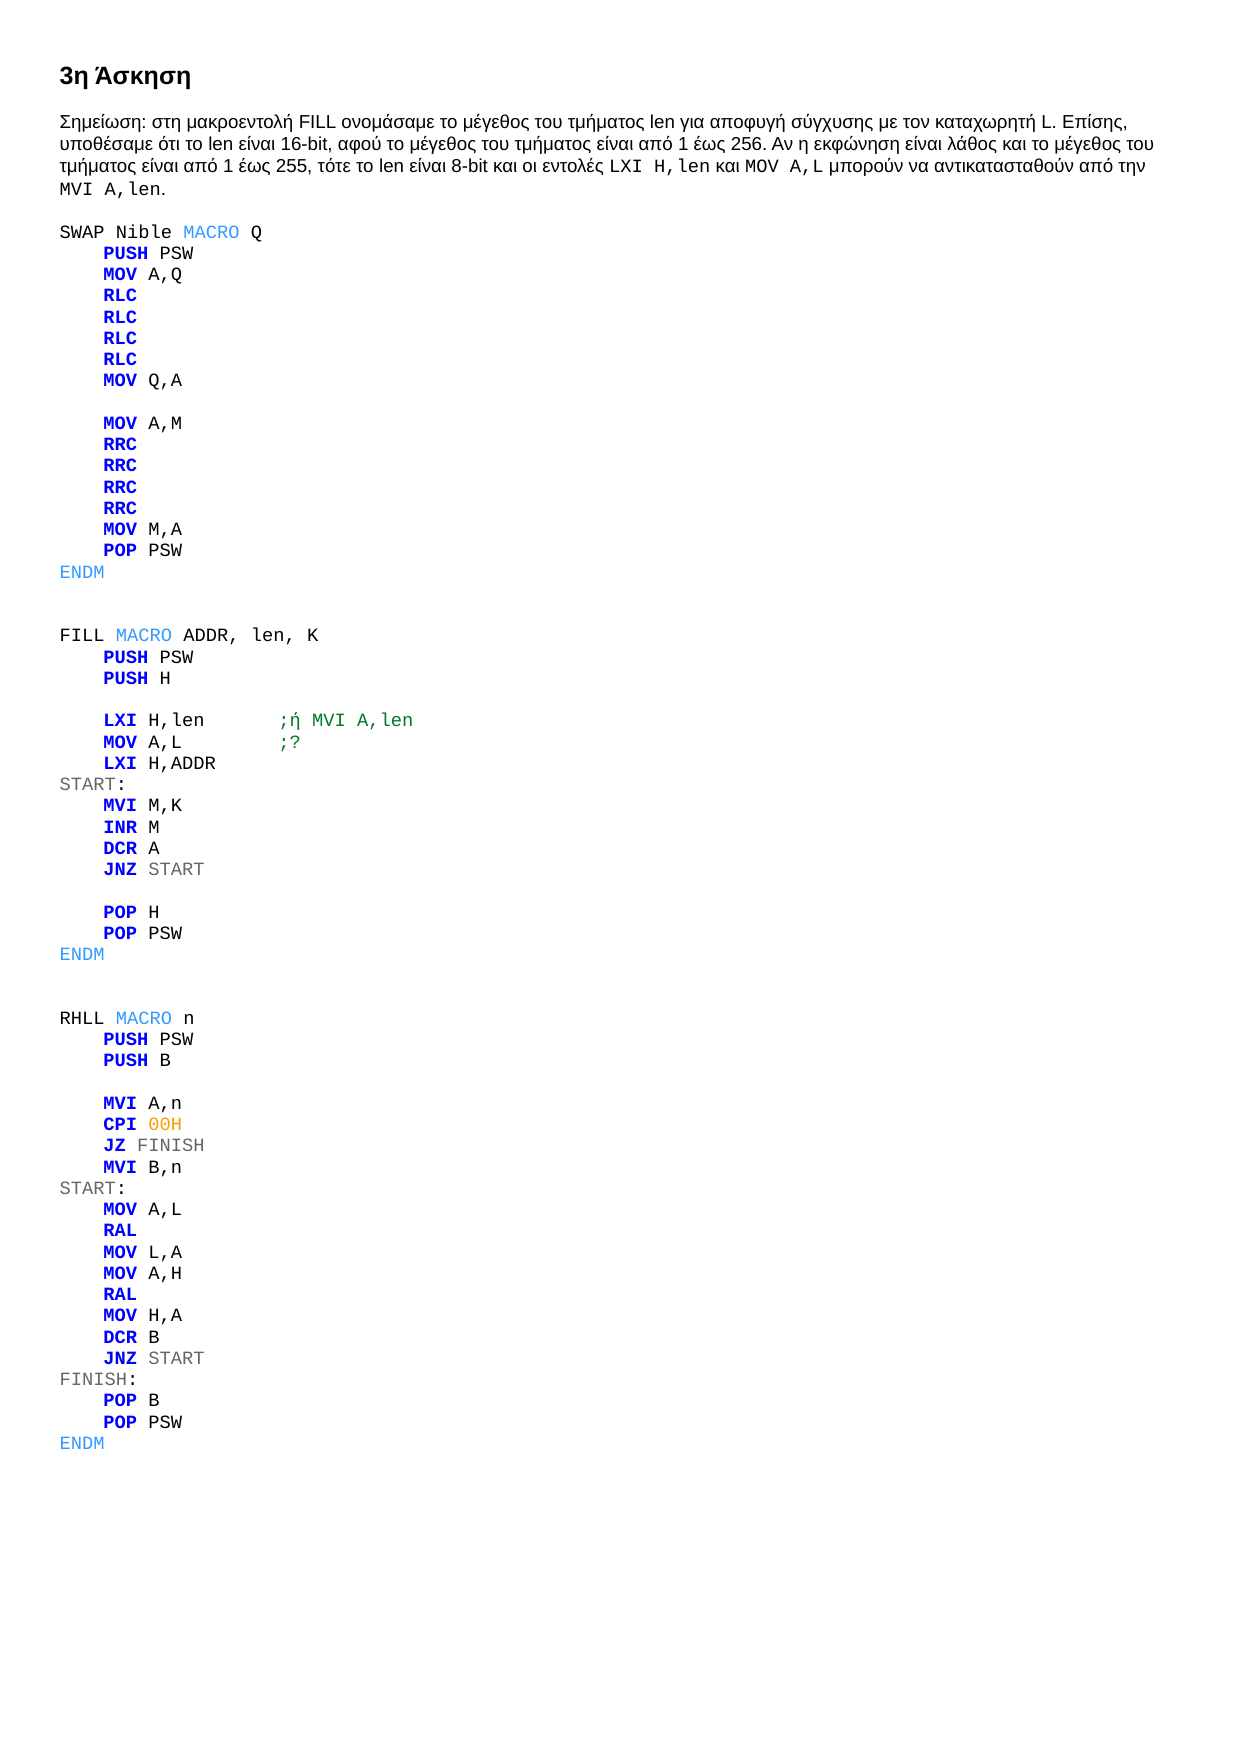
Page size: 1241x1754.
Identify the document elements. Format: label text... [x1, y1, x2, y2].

text MOV A,M [59, 414, 1181, 435]
text JNZ START [59, 1349, 1181, 1370]
text FINISH: [59, 1370, 1181, 1391]
text MVI B,n [59, 1157, 1181, 1179]
text LXI H,ADDR [59, 754, 1181, 775]
text JNZ START [59, 860, 1181, 881]
text MVI M,K [59, 796, 1181, 817]
text 3η Άσκηση [59, 61, 1181, 90]
text FILL MACRO ADDR, len, K [59, 626, 1181, 647]
text RLC [59, 307, 1181, 329]
text MVI A,n [59, 1094, 1181, 1115]
text CPI 00H [59, 1115, 1181, 1136]
text POP PSW [59, 541, 1181, 562]
text RRC [59, 435, 1181, 456]
text PUSH PSW [59, 1030, 1181, 1051]
text RLC [59, 350, 1181, 371]
text RRC [59, 499, 1181, 520]
text MOV A,H [59, 1264, 1181, 1285]
text RLC [59, 286, 1181, 307]
text ENDM [59, 945, 1181, 966]
text SWAP Nible MACRO Q [59, 222, 1181, 244]
text RHLL MACRO n [59, 1009, 1181, 1030]
text MOV M,A [59, 520, 1181, 541]
text PUSH PSW [59, 244, 1181, 265]
text MOV L,A [59, 1242, 1181, 1264]
text MOV A,Q [59, 265, 1181, 286]
text MOV H,A [59, 1306, 1181, 1327]
text RRC [59, 456, 1181, 477]
text ENDM [59, 562, 1181, 584]
text JZ FINISH [59, 1136, 1181, 1157]
text DCR B [59, 1327, 1181, 1349]
text LXI H,len ;ή MVI A,len [59, 711, 1181, 732]
text DCR A [59, 839, 1181, 860]
text RLC [59, 329, 1181, 350]
text PUSH B [59, 1051, 1181, 1072]
text POP PSW [59, 924, 1181, 945]
text POP B [59, 1391, 1181, 1412]
text PUSH H [59, 669, 1181, 690]
text PUSH PSW [59, 647, 1181, 669]
text START: [59, 775, 1181, 796]
text ENDM [59, 1434, 1181, 1455]
text Σημείωση: στη μακροεντολή FILL ονομάσαμε το μέγεθος του τμήματος len για αποφυγή σύγχυσης με τον καταχωρητή L. Επίσης, υποθέσαμε ότι το len είναι 16-bit, αφού το μέγεθος του τμήματος είναι από 1 έως 256. Αν η εκφώνηση είναι λάθος και το μέγεθος του τμήματος είναι από 1 έως 255, τότε το len είναι 8-bit και οι εντολές LXI H,len και MOV A,L μπορούν να αντικατασταθούν από την MVI A,len. [59, 111, 1181, 201]
text POP PSW [59, 1412, 1181, 1434]
text RAL [59, 1221, 1181, 1242]
text RRC [59, 477, 1181, 499]
text RAL [59, 1285, 1181, 1306]
text START: [59, 1179, 1181, 1200]
text POP H [59, 902, 1181, 924]
text MOV A,L ;? [59, 732, 1181, 754]
text MOV A,L [59, 1200, 1181, 1221]
text MOV Q,A [59, 371, 1181, 392]
text INR M [59, 817, 1181, 839]
